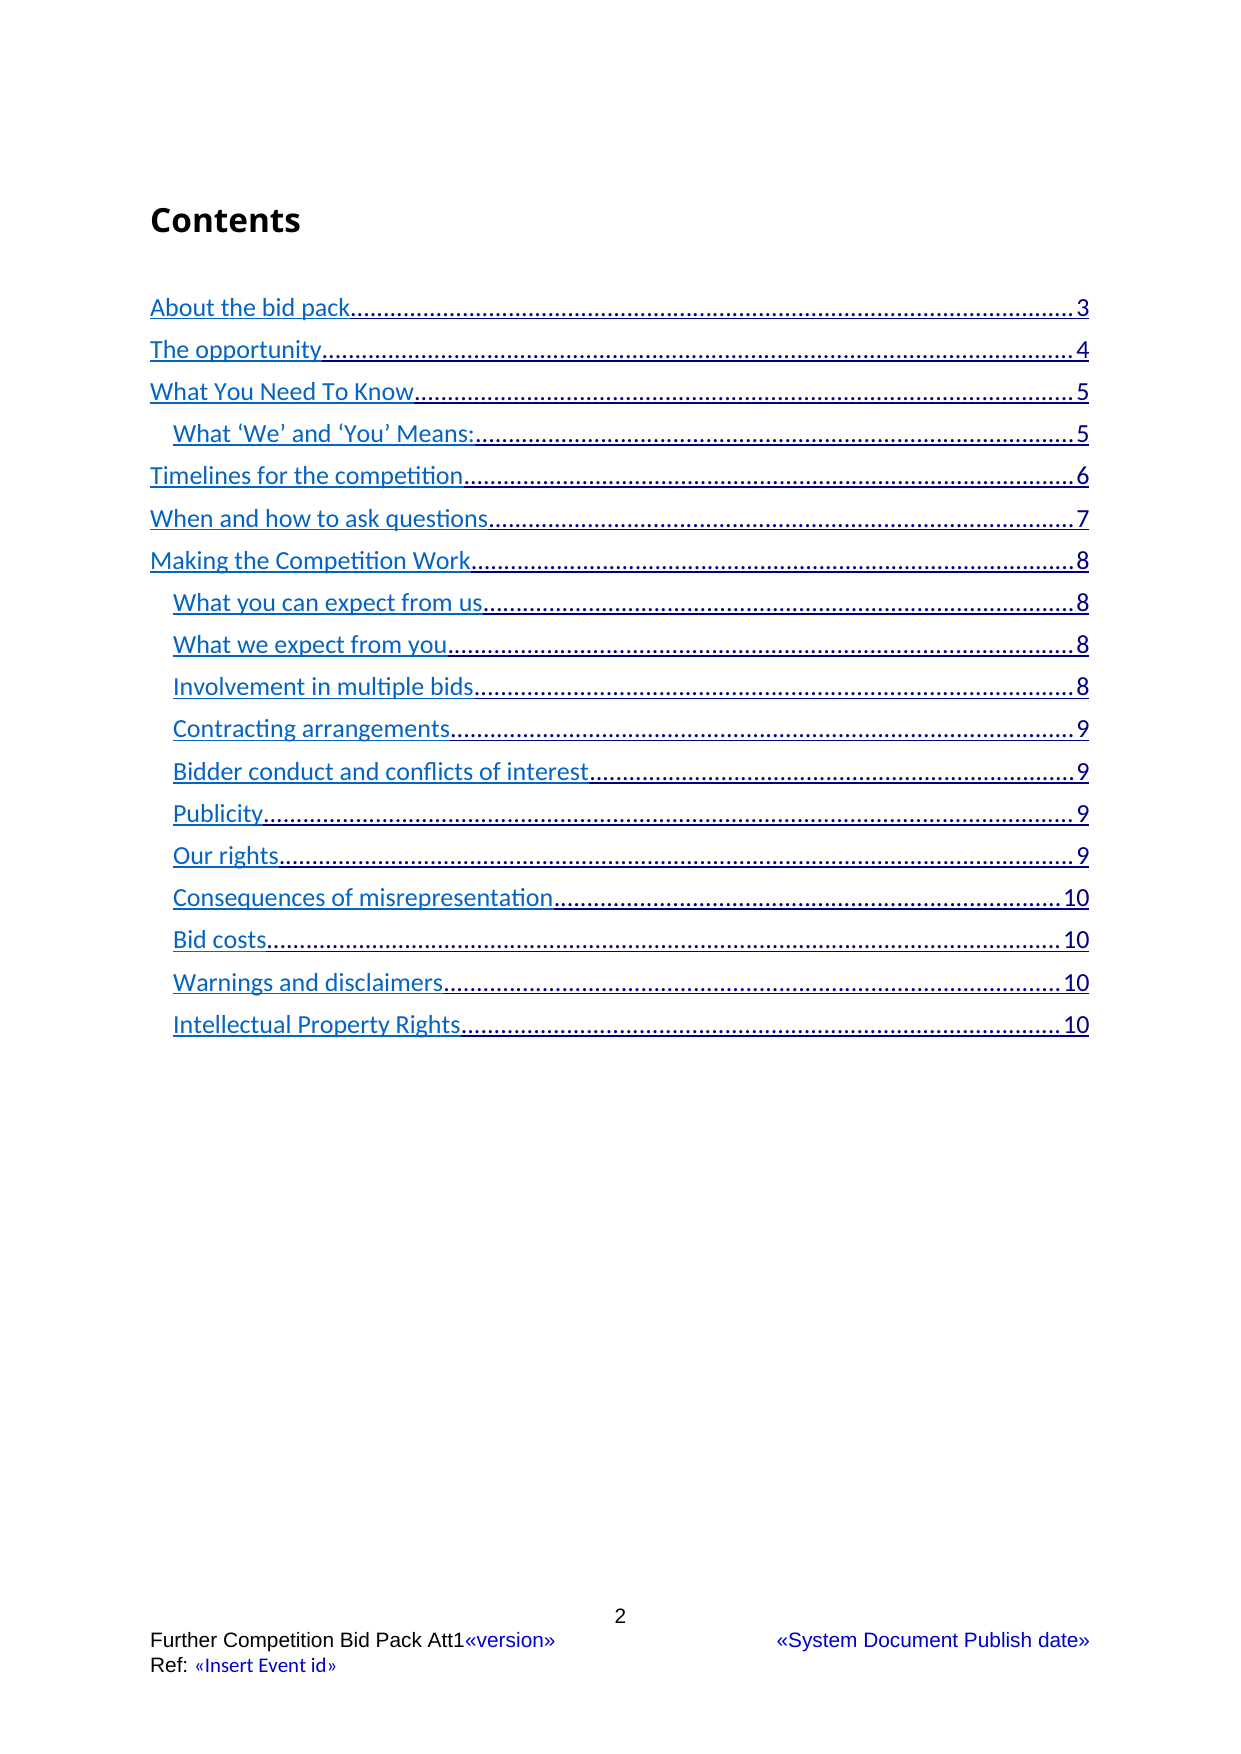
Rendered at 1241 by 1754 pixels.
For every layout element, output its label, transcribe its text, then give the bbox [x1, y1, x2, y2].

text Intellectual Property Rights 10 [173, 1008, 1090, 1040]
text Our rights 9 [173, 839, 1090, 871]
text Involvement in multiple bids 8 [173, 670, 1090, 702]
text Timelines for the competition 6 [150, 459, 1090, 491]
text Publicity 9 [173, 797, 1090, 829]
text Making the Competition Work 8 [150, 544, 1090, 576]
text About the bid pack 3 [150, 291, 1090, 322]
text What ‘We’ and ‘You’ Means: 5 [173, 417, 1090, 449]
text What you can expect from us 8 [173, 586, 1090, 618]
text Warnings and disclaimers 10 [173, 966, 1090, 997]
text Bidder conduct and conflicts of interest 9 [173, 755, 1090, 787]
subtitle Contents [150, 197, 1090, 242]
text What we expect from you 8 [173, 628, 1090, 660]
text Consequences of misrepresentation 10 [173, 881, 1090, 913]
text What You Need To Know 5 [150, 375, 1090, 407]
text When and how to ask questions 7 [150, 502, 1090, 533]
text The opportunity 4 [150, 333, 1090, 365]
text Bid costs 10 [173, 923, 1090, 955]
text Contracting arrangements 9 [173, 713, 1090, 744]
